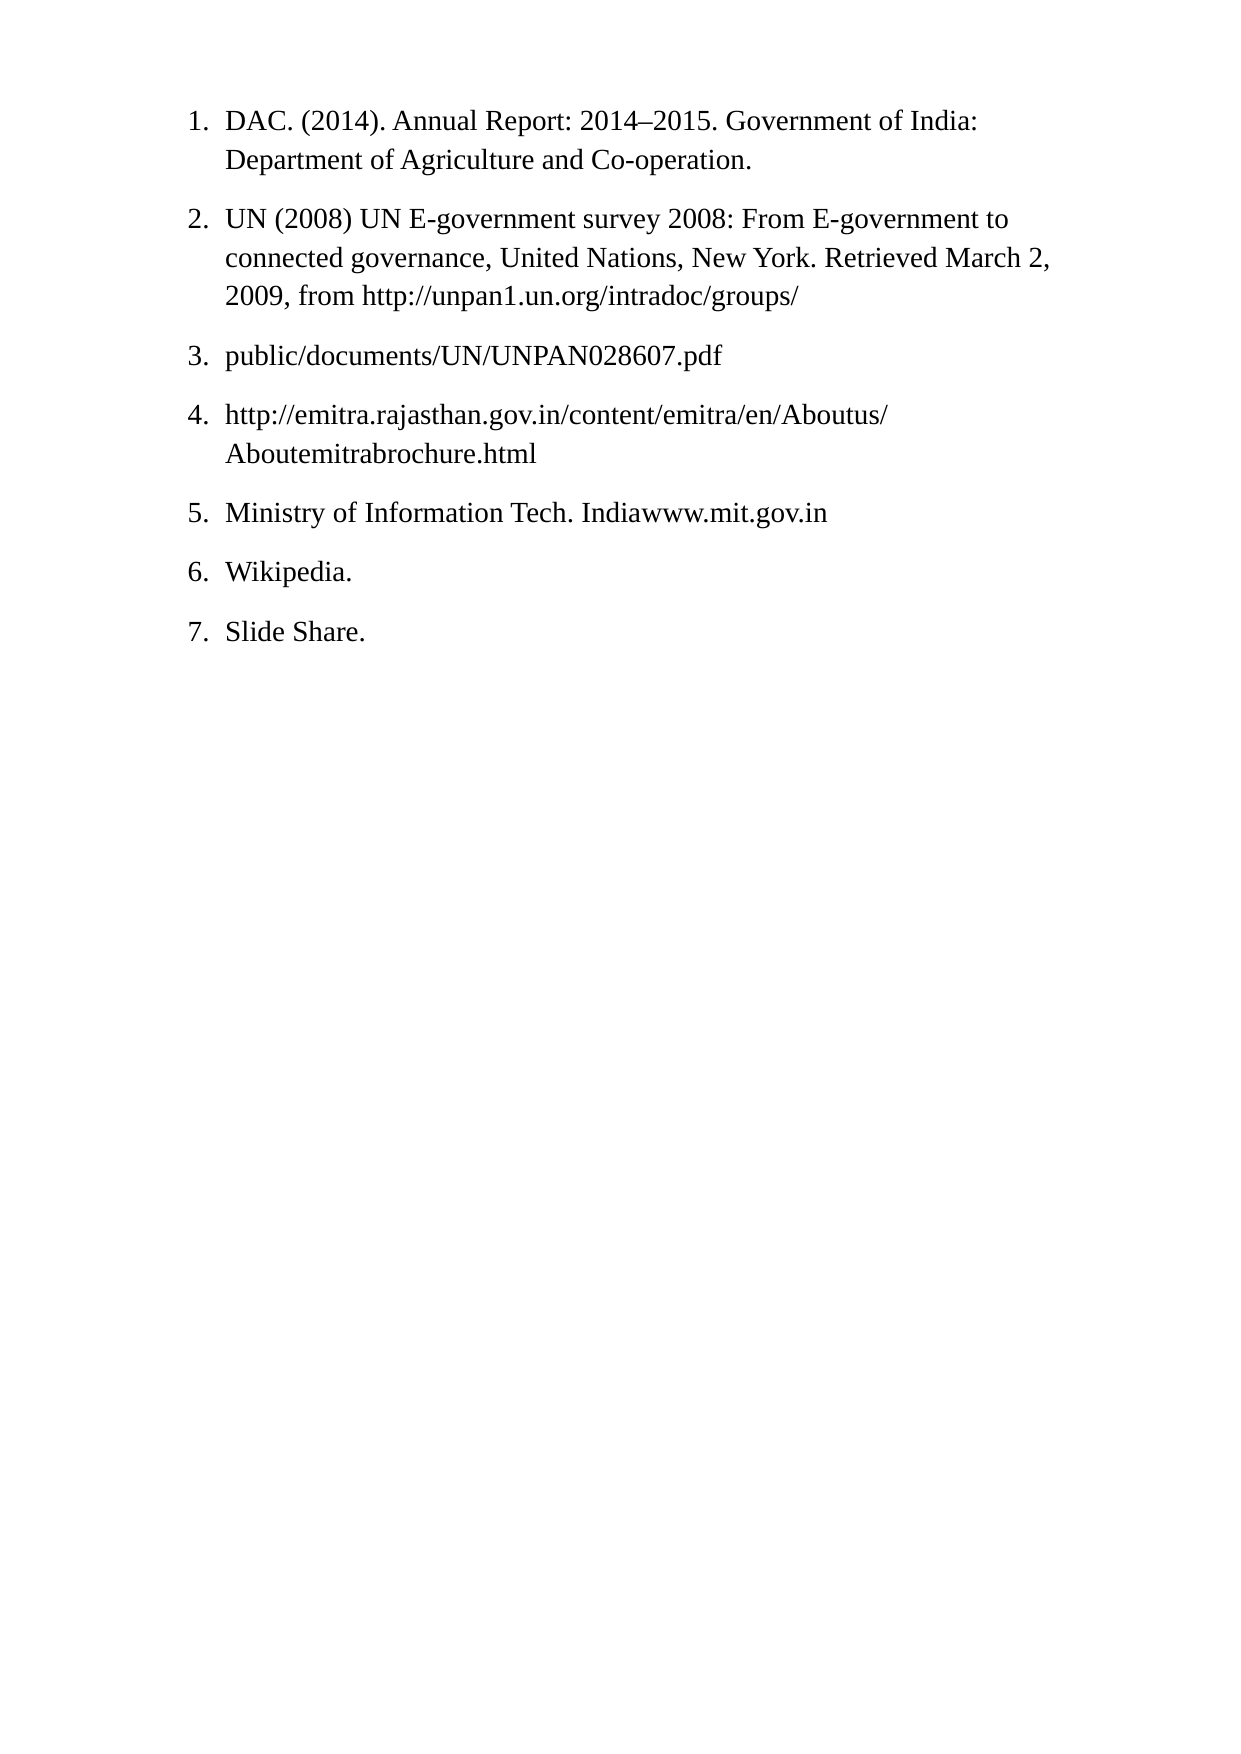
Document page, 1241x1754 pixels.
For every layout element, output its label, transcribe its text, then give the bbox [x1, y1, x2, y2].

list Ministry of Information Tech. Indiawww.mit.gov.in [187, 495, 1090, 529]
list public/documents/UN/UNPAN028607.pdf [187, 338, 1090, 371]
list Slide Share. [187, 614, 1090, 647]
list UN (2008) UN E-government survey 2008: From E-government to connected governance, United Nations, New York. Retrieved March 2, 2009, from http://unpan1.un.org/intradoc/groups/ [187, 201, 1090, 312]
list Wikipedia. [187, 554, 1090, 588]
list DAC. (2014). Annual Report: 2014–2015. Government of India: Department of Agriculture and Co-operation. [187, 103, 1090, 176]
list http://emitra.rajasthan.gov.in/content/emitra/en/Aboutus/Aboutemitrabrochure.html [187, 397, 1090, 469]
